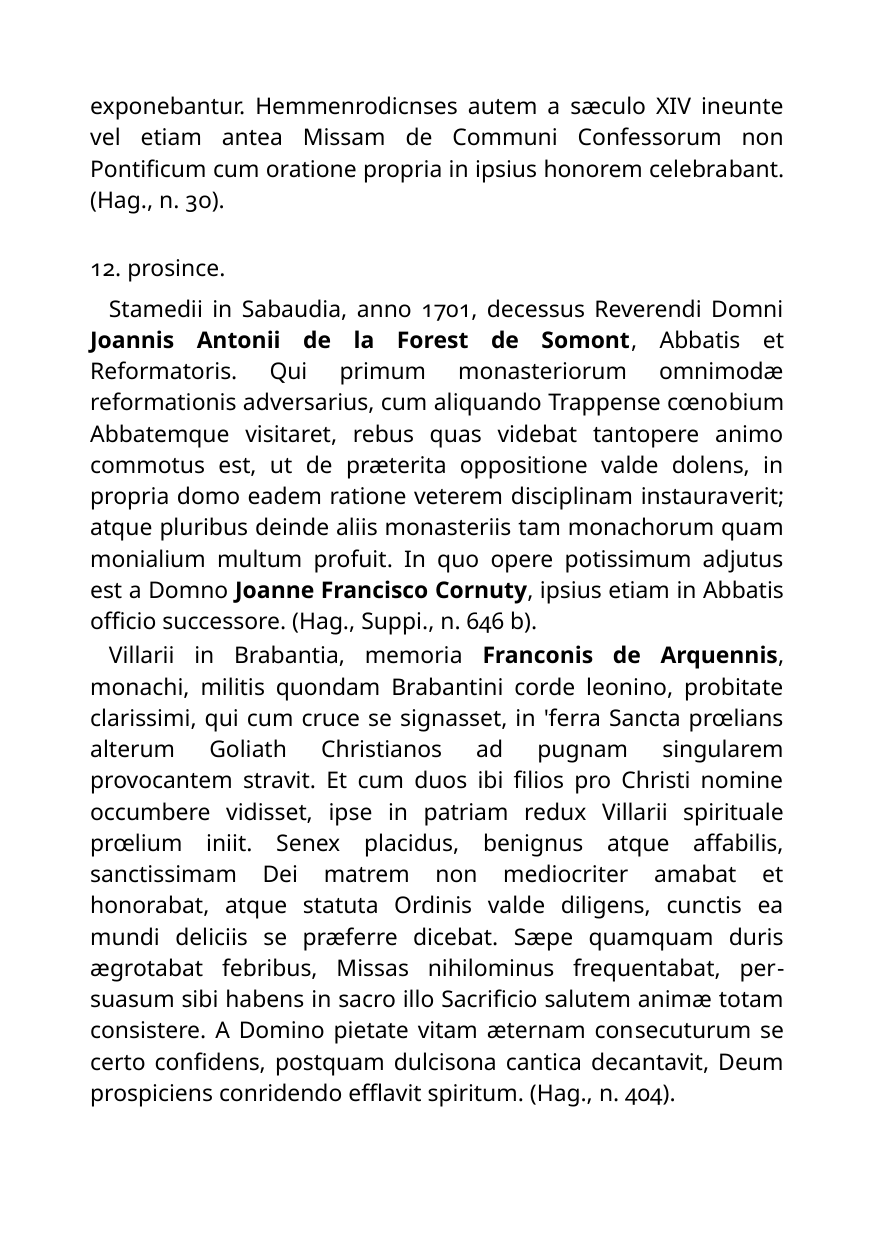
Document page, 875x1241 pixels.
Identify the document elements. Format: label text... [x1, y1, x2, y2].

text Villarii in Brabantia, memoria Franconis de Arquennis, monachi, militis quondam Brabantini corde leonino, probitate clarissimi, qui cum cruce se signasset, in 'ferra Sancta prœlians alterum Goliath Christianos ad pugnam singularem provocantem stravit. Et cum duos ibi filios pro Christi nomine occumbere vidisset, ipse in patriam redux Villarii spirituale prœlium iniit. Senex placidus, benignus atque affabilis, sanctissimam Dei matrem non mediocriter amabat et honorabat, atque statuta Ordinis valde diligens, cunctis ea mundi deliciis se præferre dicebat. Sæpe quamquam duris ægrotabat febribus, Missas nihilominus frequentabat, per­suasum sibi habens in sacro illo Sacrificio salutem animæ totam consistere. A Domino pietate vitam æternam con­secuturum se certo confidens, postquam dulcisona cantica decantavit, Deum prospiciens conridendo efflavit spiritum. (Hag., n. 404). [90, 639, 784, 1108]
text exponebantur. Hemmenrodicnses autem a sæculo XIV ineunte vel etiam antea Missam de Communi Confessorum non Pontificum cum oratione propria in ipsius honorem celebra­bant. (Hag., n. 3o). [90, 90, 784, 215]
text Stamedii in Sabaudia, anno 1701, decessus Reverendi Domni Joannis Antonii de la Forest de Somont, Abbatis et Reformatoris. Qui primum monasteriorum omnimodæ reformationis adversarius, cum aliquando Trappense cœno­bium Abbatemque visitaret, rebus quas videbat tantopere animo commotus est, ut de præterita oppositione valde dolens, in propria domo eadem ratione veterem disciplinam instaura­verit; atque pluribus deinde aliis monasteriis tam monachorum quam monialium multum profuit. In quo opere potissimum adjutus est a Domno Joanne Francisco Cornuty, ipsius etiam in Abbatis officio successore. (Hag., Suppi., n. 646 b). [90, 292, 784, 636]
text 12. prosince. [90, 252, 784, 283]
